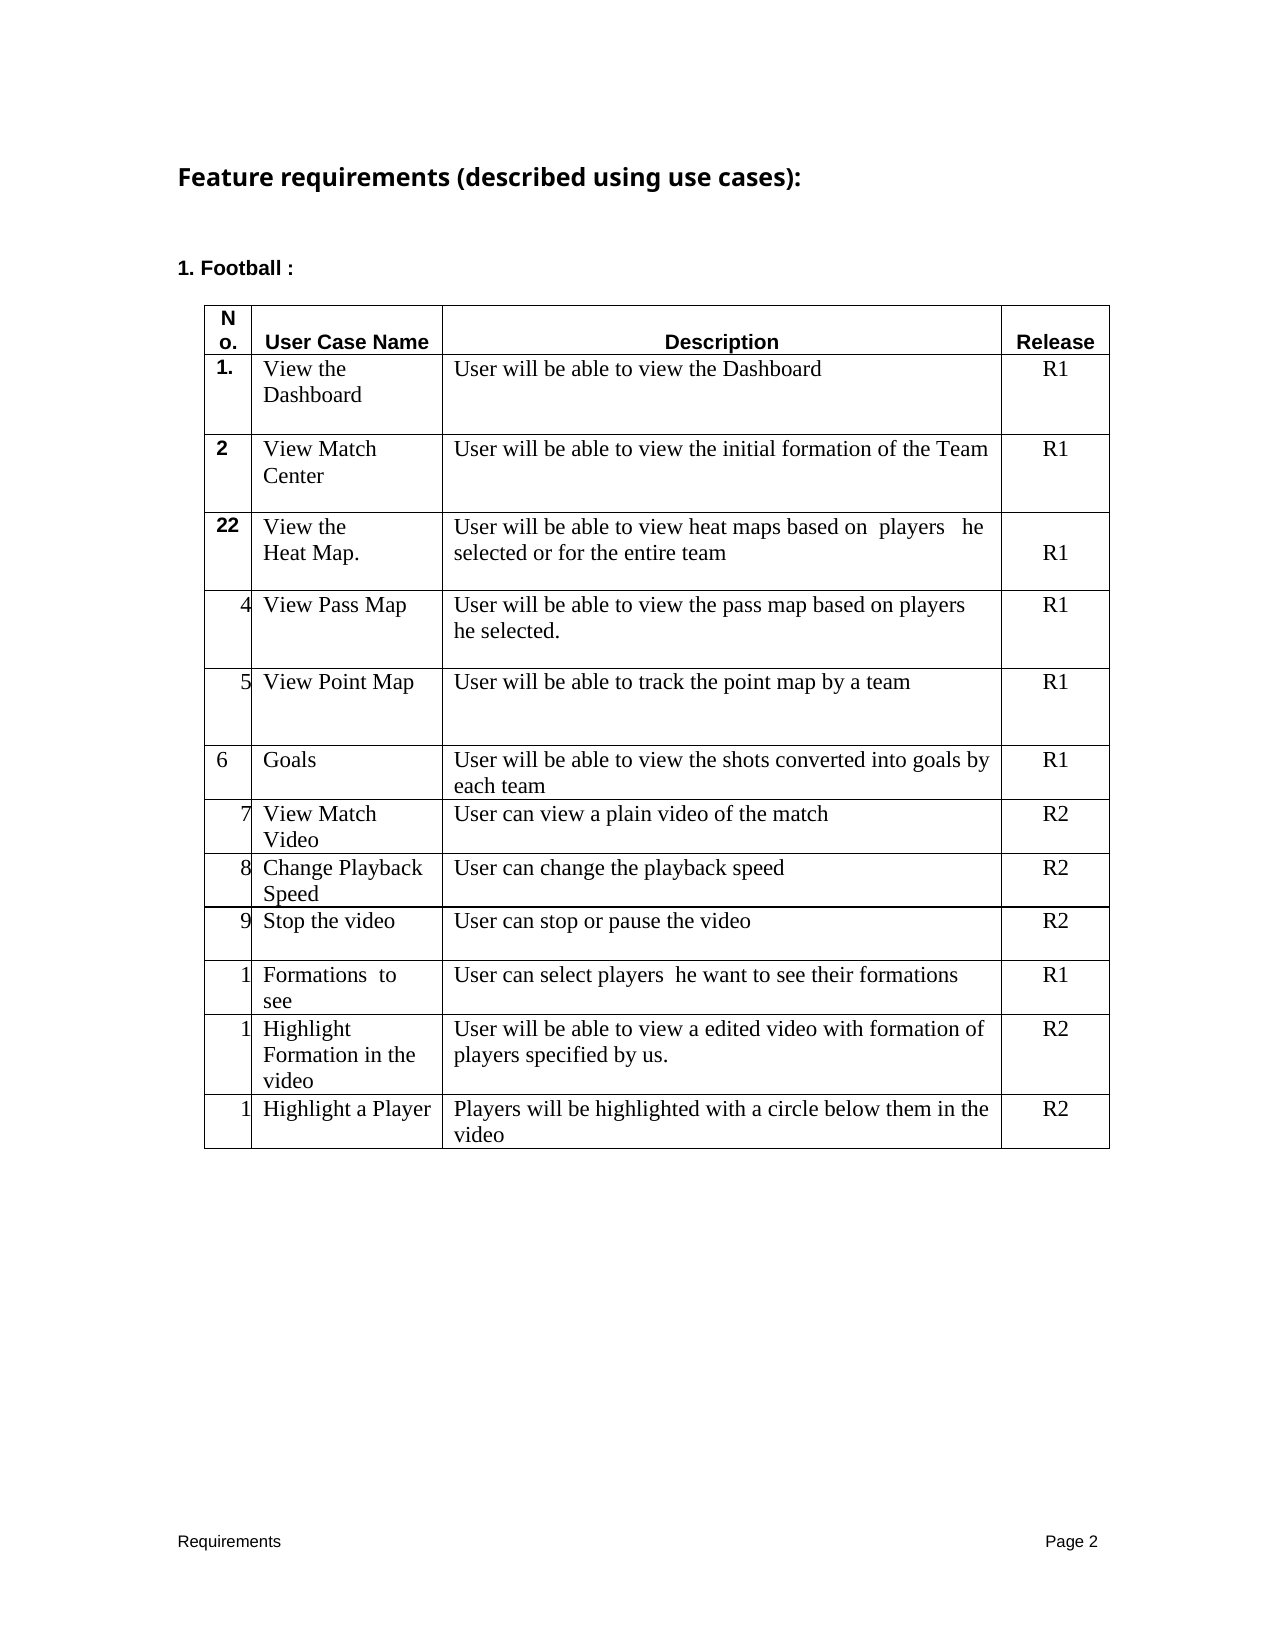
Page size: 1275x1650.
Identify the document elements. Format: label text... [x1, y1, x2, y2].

table_cell R1 [1002, 355, 1109, 434]
table_cell R1 [1002, 591, 1109, 667]
table_cell 11 1 [205, 355, 251, 434]
table_cell 6 [205, 746, 251, 799]
table_cell User can stop or pause the video [443, 908, 1001, 960]
table_cell 10 [205, 961, 251, 1014]
table_cell 11 [205, 1015, 251, 1094]
table_cell 9 [205, 908, 251, 960]
table_header N o. [205, 306, 251, 353]
table_cell R1 [1002, 513, 1109, 590]
table_cell User will be able to view the pass map based on players he selected. [443, 591, 1001, 667]
table_cell Formations to see [252, 961, 442, 1014]
table_cell 2 2 [205, 435, 251, 512]
table_cell R2 [1002, 800, 1109, 853]
table_header Release [1002, 306, 1109, 353]
table_cell Players will be highlighted with a circle below them in the video [443, 1095, 1001, 1148]
table_cell User will be able to view a edited video with formation of players specified by us. [443, 1015, 1001, 1094]
table_cell 22 3 [205, 513, 251, 590]
table_cell R1 [1002, 746, 1109, 799]
table_cell 8 [205, 854, 251, 906]
table_cell User will be able to view the initial formation of the Team [443, 435, 1001, 512]
table_cell Stop the video [252, 908, 442, 960]
table_cell 5 [205, 669, 251, 745]
table_cell R1 [1002, 435, 1109, 512]
table_cell User will be able to view heat maps based on players he selected or for the entire team [443, 513, 1001, 590]
table_cell User will be able to view the Dashboard [443, 355, 1001, 434]
table_cell View Match Center [252, 435, 442, 512]
table_cell Highlight a Player [252, 1095, 442, 1148]
table_cell 7 [205, 800, 251, 853]
subtitle Feature requirements (described using use cases): [177, 160, 1098, 194]
table_cell View Point Map [252, 669, 442, 745]
table_cell User can view a plain video of the match [443, 800, 1001, 853]
table_cell 12 [205, 1095, 251, 1148]
table_cell View Pass Map [252, 591, 442, 667]
table_cell R2 [1002, 854, 1109, 906]
table_cell View Match Video [252, 800, 442, 853]
table_cell User will be able to view the shots converted into goals by each team [443, 746, 1001, 799]
text 1. Football : [177, 256, 1098, 279]
table_cell R2 [1002, 908, 1109, 960]
table_cell R1 [1002, 961, 1109, 1014]
table_cell View the Heat Map. [252, 513, 442, 590]
table_cell User will be able to track the point map by a team [443, 669, 1001, 745]
table_cell Goals [252, 746, 442, 799]
table_cell Highlight Formation in the video [252, 1015, 442, 1094]
table_cell R1 [1002, 669, 1109, 745]
table_cell 4 [205, 591, 251, 667]
table_cell R2 [1002, 1095, 1109, 1148]
table_header User Case Name [252, 306, 442, 353]
table_cell R2 [1002, 1015, 1109, 1094]
table_cell User can change the playback speed [443, 854, 1001, 906]
table_cell View the Dashboard [252, 355, 442, 434]
table_cell User can select players he want to see their formations [443, 961, 1001, 1014]
table_header Description [443, 306, 1001, 353]
table_cell Change Playback Speed [252, 854, 442, 906]
